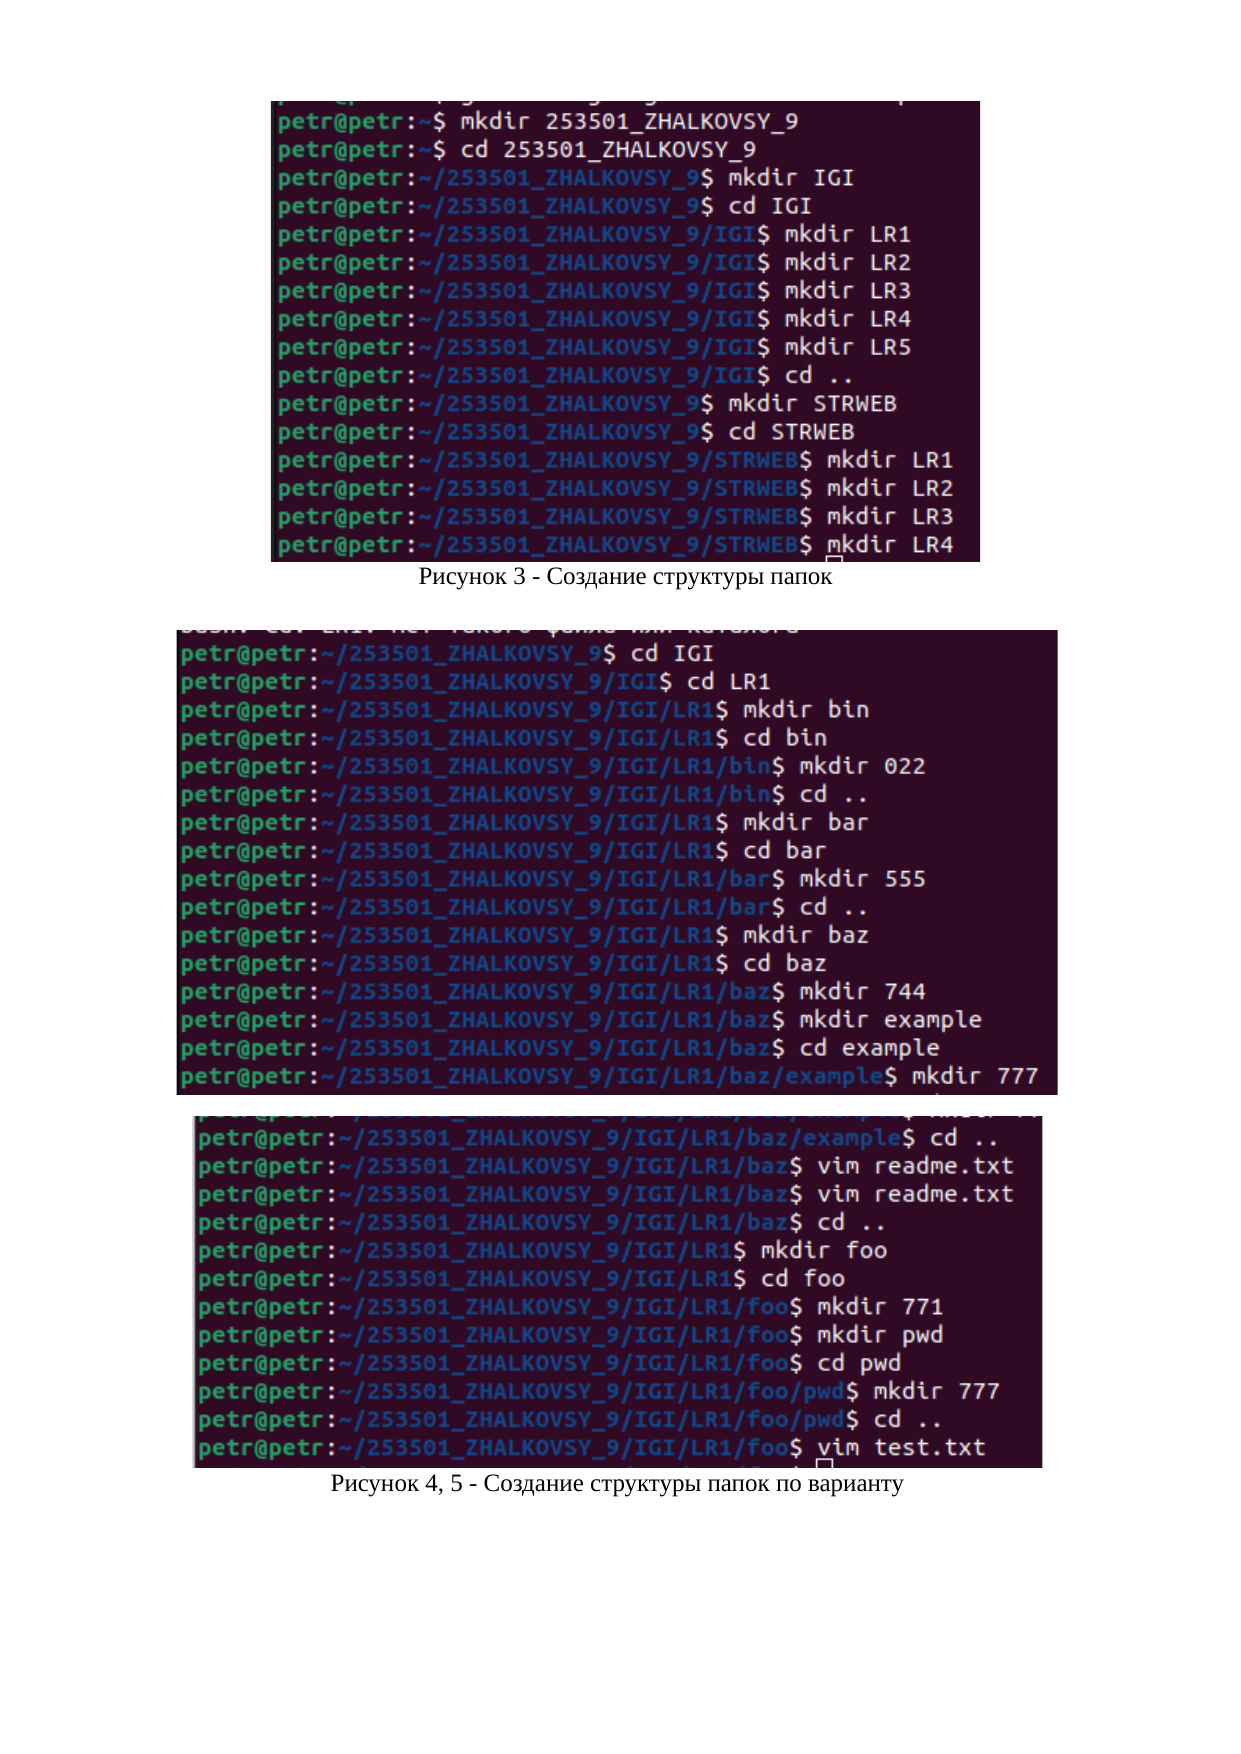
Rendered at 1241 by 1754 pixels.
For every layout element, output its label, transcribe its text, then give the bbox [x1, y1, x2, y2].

text Рисунок 4, 5 - Создание структуры папок по варианту [192, 1468, 1042, 1497]
picture [176, 630, 1058, 1095]
text Рисунок 3 - Создание структуры папок [271, 562, 980, 590]
picture [192, 1116, 1043, 1468]
picture [270, 101, 981, 562]
